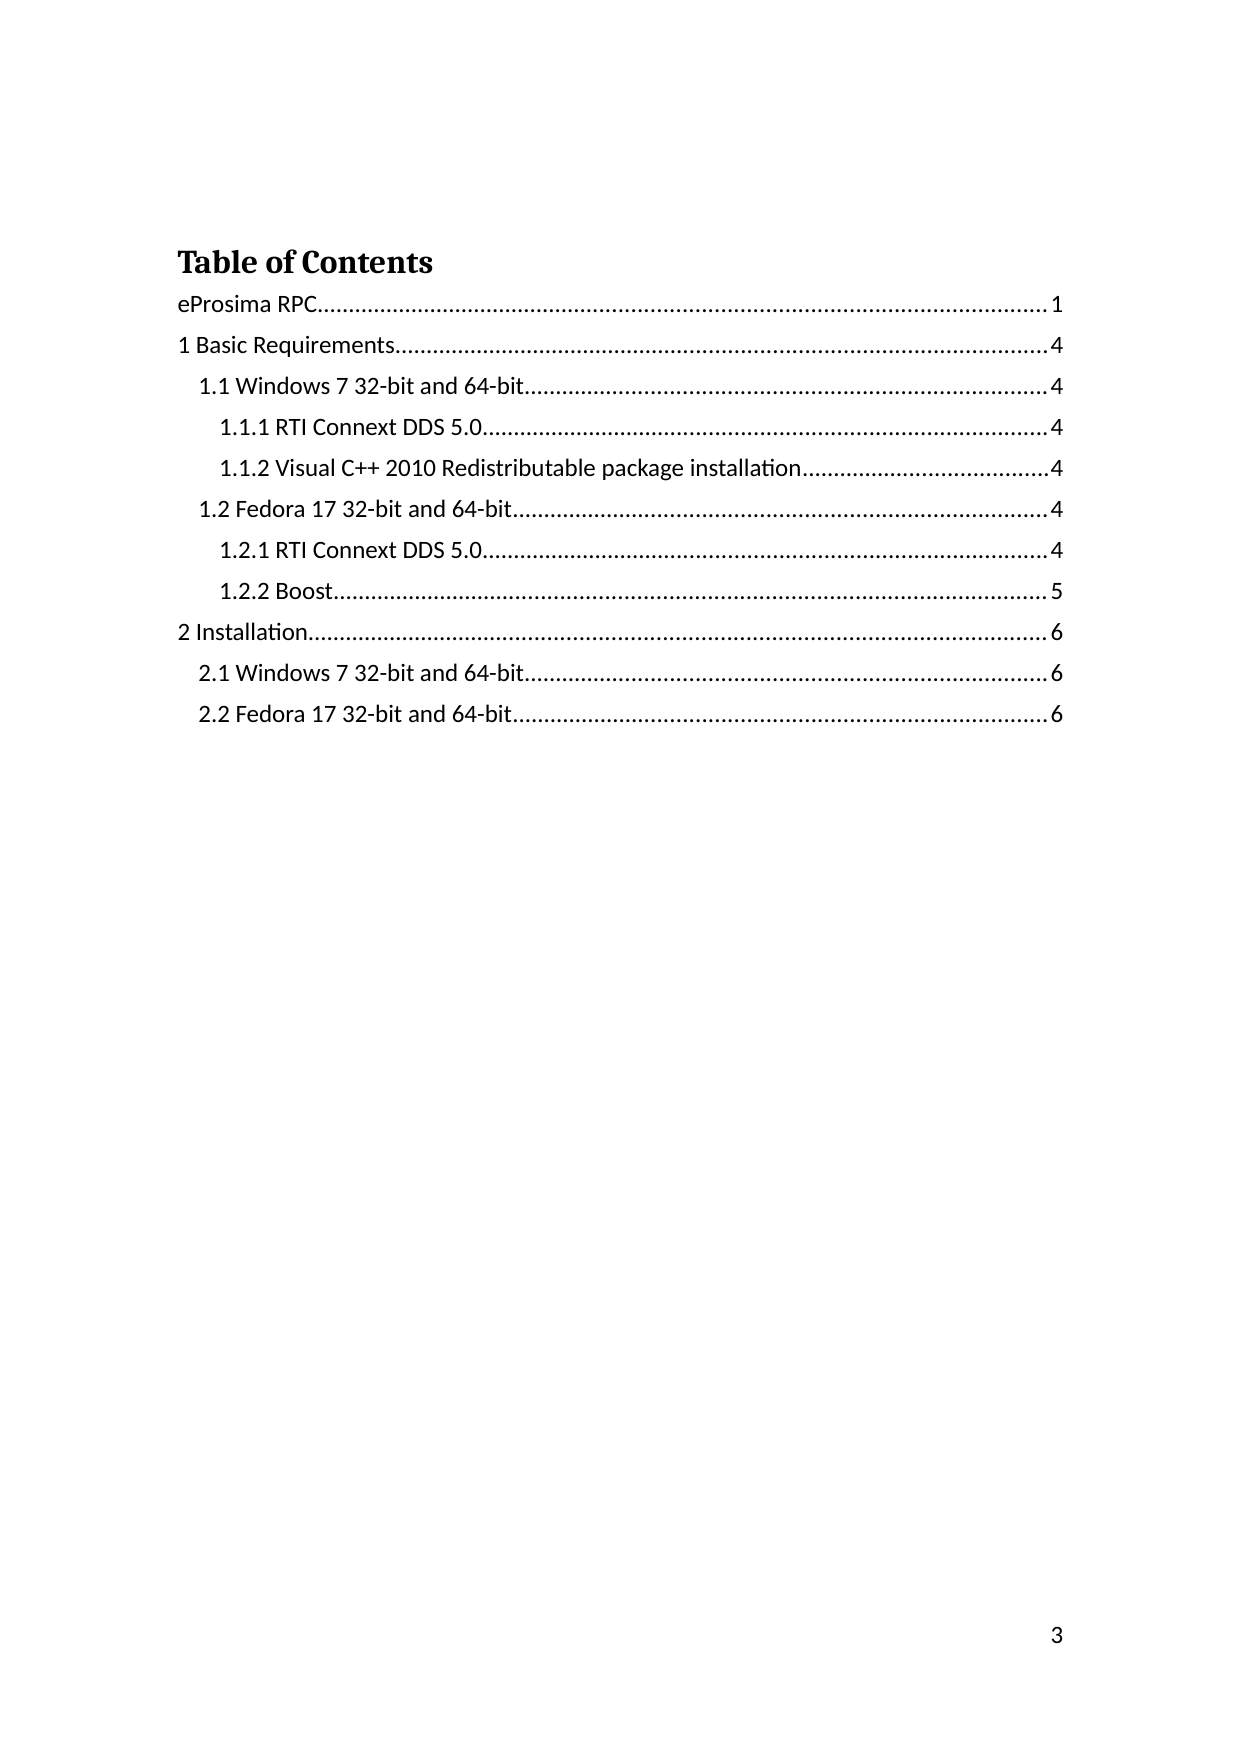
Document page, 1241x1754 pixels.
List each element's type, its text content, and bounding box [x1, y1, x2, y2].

text 1.2.1 RTI Connext DDS 5.0 4 [219, 534, 1063, 564]
subtitle Table of Contents [177, 244, 1063, 282]
text 1.2 Fedora 17 32-bit and 64-bit 4 [198, 493, 1063, 524]
text 1.2.2 Boost 5 [219, 575, 1063, 606]
text 2.2 Fedora 17 32-bit and 64-bit 6 [198, 698, 1063, 728]
text 1.1 Windows 7 32-bit and 64-bit 4 [198, 370, 1063, 401]
text 2 Installation 6 [177, 616, 1063, 646]
text eProsima RPC 1 [177, 288, 1063, 319]
text 1.1.2 Visual C++ 2010 Redistributable package installation 4 [219, 452, 1063, 483]
text 2.1 Windows 7 32-bit and 64-bit 6 [198, 657, 1063, 687]
text 1 Basic Requirements 4 [177, 329, 1063, 360]
text 1.1.1 RTI Connext DDS 5.0 4 [219, 411, 1063, 442]
